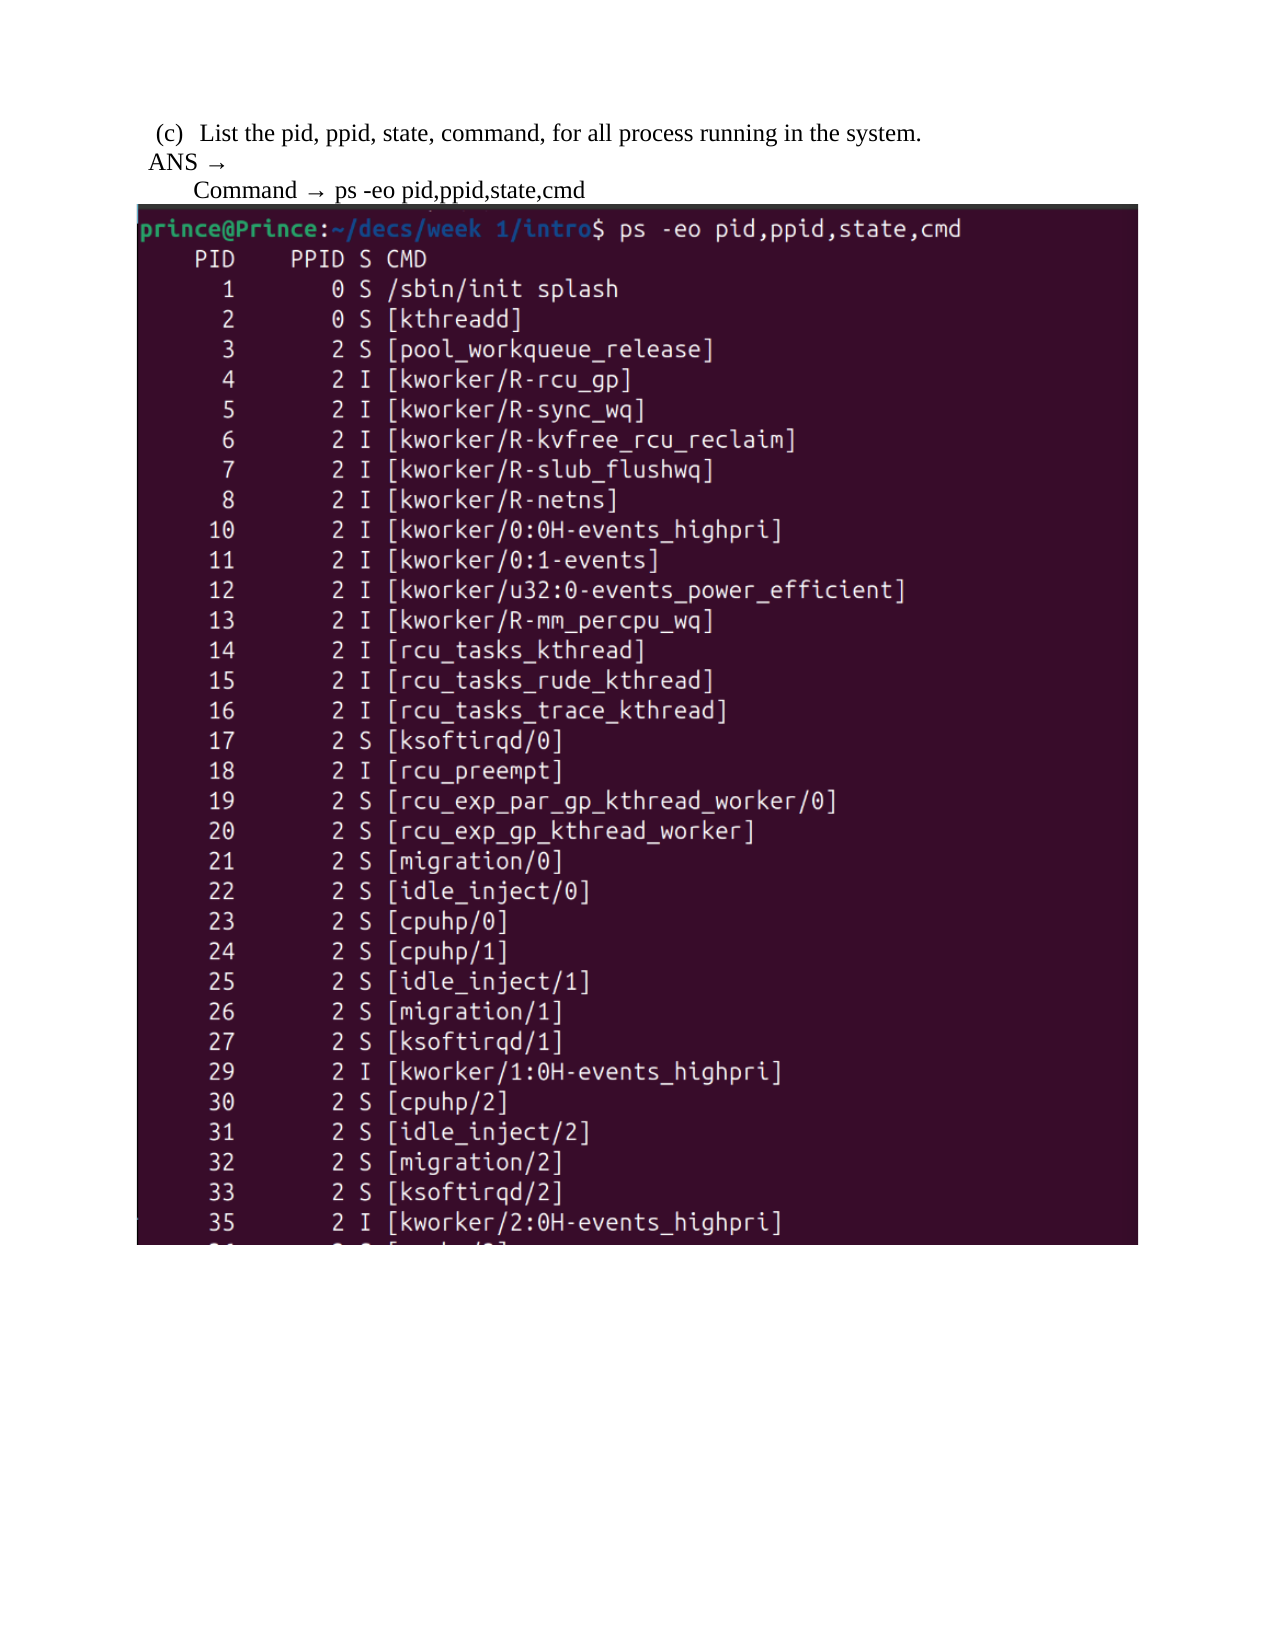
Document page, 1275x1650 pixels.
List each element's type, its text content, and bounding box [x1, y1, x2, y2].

list List the pid, ppid, state, command, for all process running in the system. [156, 118, 1157, 147]
text ANS → [118, 147, 1157, 176]
list Command → ps -eo pid,ppid,state,cmd [156, 176, 1157, 204]
picture [136, 204, 1139, 1245]
